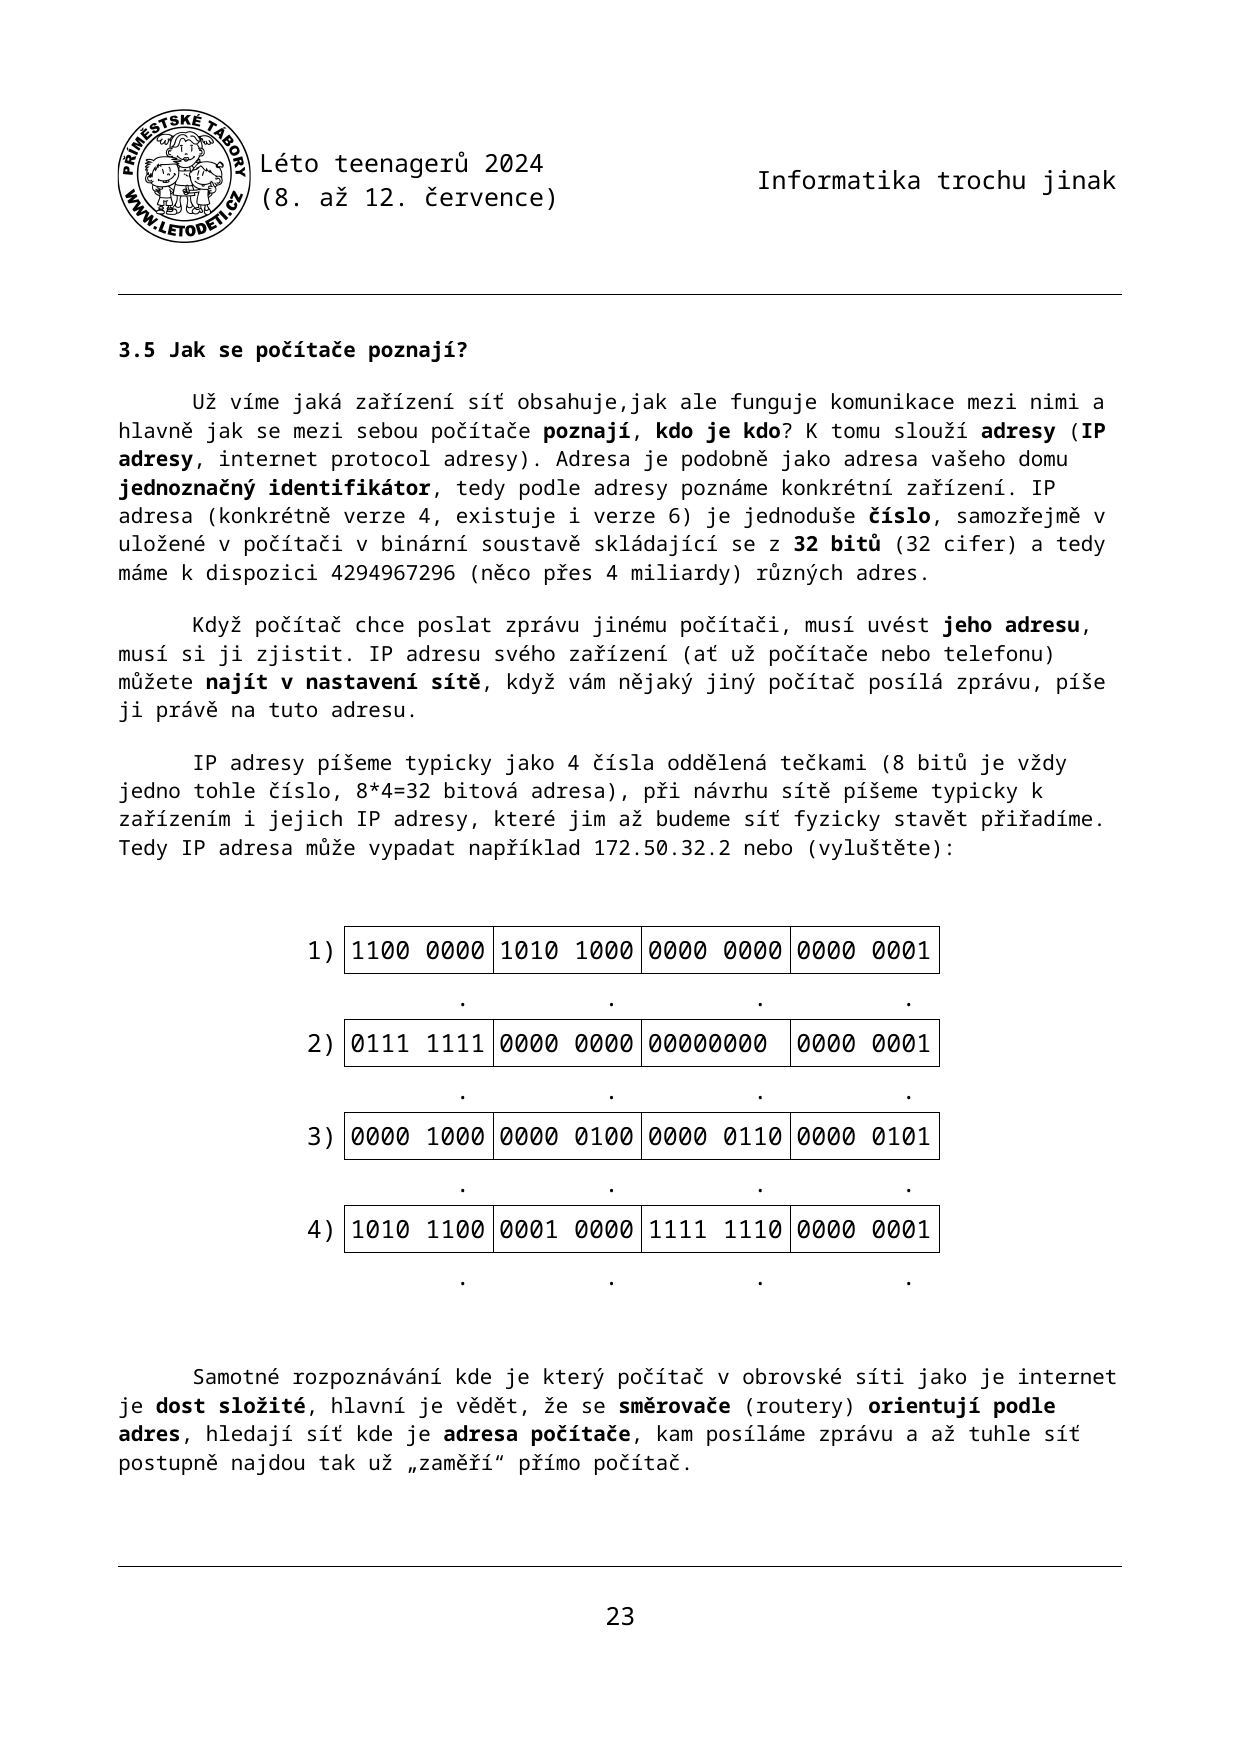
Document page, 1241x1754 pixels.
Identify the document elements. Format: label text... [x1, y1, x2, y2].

table_cell . [791, 1067, 939, 1112]
table_cell [301, 1252, 344, 1298]
text Samotné rozpoznávání kde je který počítač v obrovské síti jako je internet je dost složité, hlavní je vědět, že se směrovače (routery) orientují podle adres, hledají síť kde je adresa počítače, kam posíláme zprávu a až tuhle síť postupně najdou tak už „zaměří“ přímo počítač. [118, 1362, 1122, 1476]
table_cell 0000 0001 [791, 1206, 939, 1252]
table_cell 2) [301, 1019, 344, 1066]
table_cell [301, 1066, 344, 1112]
table_cell 0000 1000 [345, 1113, 493, 1159]
table_cell . [493, 1067, 642, 1112]
table_cell . [345, 1253, 493, 1298]
table_header 1) [301, 926, 344, 972]
table_cell 0000 0000 [494, 1020, 641, 1066]
table_header 0000 0000 [642, 927, 790, 972]
table_cell . [791, 1253, 939, 1298]
picture [117, 107, 251, 243]
table_cell 0000 0100 [494, 1113, 641, 1159]
table_cell . [791, 1160, 939, 1205]
text Když počítač chce poslat zprávu jinému počítači, musí uvést jeho adresu, musí si ji zjistit. IP adresu svého zařízení (ať už počítače nebo telefonu) můžete najít v nastavení sítě, když vám nějaký jiný počítač posílá zprávu, píše ji právě na tuto adresu. [118, 610, 1122, 724]
table_cell 0001 0000 [494, 1206, 641, 1252]
table_cell 4) [301, 1205, 344, 1252]
table_cell . [493, 974, 642, 1019]
table_header 0000 0001 [791, 927, 939, 972]
table_cell 00000000 [642, 1020, 790, 1066]
text 3.5 Jak se počítače poznají? [118, 335, 1122, 364]
text Už víme jaká zařízení síť obsahuje,jak ale funguje komunikace mezi nimi a hlavně jak se mezi sebou počítače poznají, kdo je kdo? K tomu slouží adresy (IP adresy, internet protocol adresy). Adresa je podobně jako adresa vašeho domu jednoznačný identifikátor, tedy podle adresy poznáme konkrétní zařízení. IP adresa (konkrétně verze 4, existuje i verze 6) je jednoduše číslo, samozřejmě v uložené v počítači v binární soustavě skládající se z 32 bitů (32 cifer) a tedy máme k dispozici 4294967296 (něco přes 4 miliardy) různých adres. [118, 387, 1122, 586]
table_cell . [345, 974, 493, 1019]
table_cell . [345, 1067, 493, 1112]
table_header 1010 1000 [494, 927, 641, 972]
text IP adresy píšeme typicky jako 4 čísla oddělená tečkami (8 bitů je vždy jedno tohle číslo, 8*4=32 bitová adresa), při návrhu sítě píšeme typicky k zařízením i jejich IP adresy, které jim až budeme síť fyzicky stavět přiřadíme. Tedy IP adresa může vypadat například 172.50.32.2 nebo (vyluštěte): [118, 748, 1122, 861]
table_cell 1111 1110 [642, 1206, 790, 1252]
table_cell 1010 1100 [345, 1206, 493, 1252]
table_cell [301, 1159, 344, 1205]
table_cell . [642, 1253, 791, 1298]
table_cell [301, 973, 344, 1019]
table_cell . [345, 1160, 493, 1205]
table_cell 0000 0001 [791, 1020, 939, 1066]
table_cell . [493, 1253, 642, 1298]
table_header 1100 0000 [345, 927, 493, 972]
table_cell 0000 0110 [642, 1113, 790, 1159]
table_cell . [791, 974, 939, 1019]
table_cell 0000 0101 [791, 1113, 939, 1159]
table_cell 0111 1111 [345, 1020, 493, 1066]
table_cell . [493, 1160, 642, 1205]
table_cell 3) [301, 1112, 344, 1159]
table_cell . [642, 1067, 791, 1112]
table_cell . [642, 1160, 791, 1205]
table_cell . [642, 974, 791, 1019]
